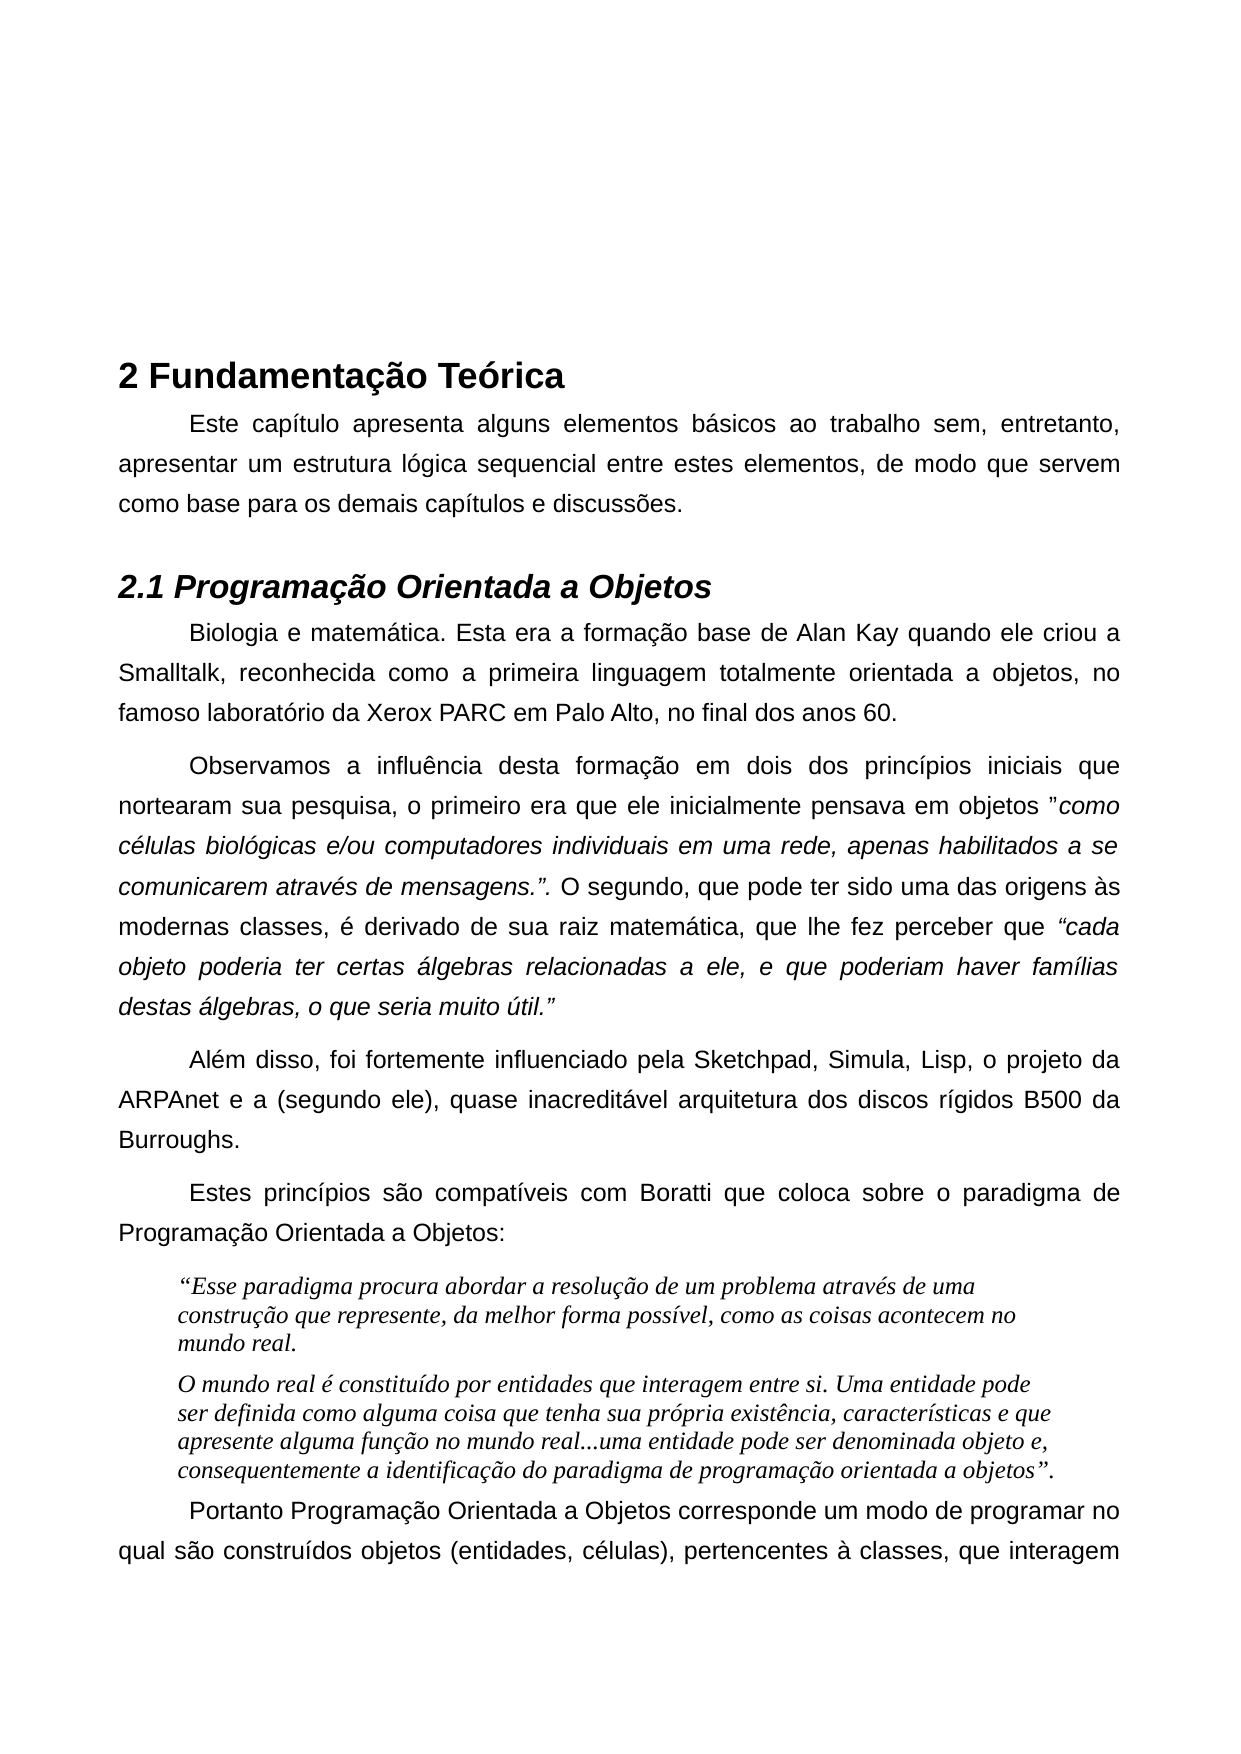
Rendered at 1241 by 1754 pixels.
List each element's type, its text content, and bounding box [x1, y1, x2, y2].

text Estes princípios são compatíveis com Boratti que coloca sobre o paradigma de Programação Orientada a Objetos: [118, 1178, 1122, 1247]
text Este capítulo apresenta alguns elementos básicos ao trabalho sem, entretanto, apresentar um estrutura lógica sequencial entre estes elementos, de modo que servem como base para os demais capítulos e discussões. [118, 409, 1122, 518]
text Portanto Programação Orientada a Objetos corresponde um modo de programar no qual são construídos objetos (entidades, células), pertencentes à classes, que interagem [118, 1496, 1122, 1565]
subtitle 2.1 Programação Orientada a Objetos [118, 567, 1122, 605]
text O mundo real é constituído por entidades que interagem entre si. Uma entidade pode ser definida como alguma coisa que tenha sua própria existência, características e que apresente alguma função no mundo real...uma entidade pode ser denominada objeto e, consequentemente a identificação do paradigma de programação orientada a objetos”. [177, 1369, 1063, 1484]
text Biologia e matemática. Esta era a formação base de Alan Kay quando ele criou a Smalltalk, reconhecida como a primeira linguagem totalmente orientada a objetos, no famoso laboratório da Xerox PARC em Palo Alto, no final dos anos 60. [118, 618, 1122, 727]
text “Esse paradigma procura abordar a resolução de um problema através de uma construção que represente, da melhor forma possível, como as coisas acontecem no mundo real. [177, 1271, 1063, 1357]
text Além disso, foi fortemente influenciado pela Sketchpad, Simula, Lisp, o projeto da ARPAnet e a (segundo ele), quase inacreditável arquitetura dos discos rígidos B500 da Burroughs. [118, 1045, 1122, 1154]
subtitle 2 Fundamentação Teórica [118, 354, 1122, 396]
text Observamos a influência desta formação em dois dos princípios iniciais que nortearam sua pesquisa, o primeiro era que ele inicialmente pensava em objetos ”como células biológicas e/ou computadores individuais em uma rede, apenas habilitados a se comunicarem através de mensagens.”. O segundo, que pode ter sido uma das origens às modernas classes, é derivado de sua raiz matemática, que lhe fez perceber que “cada objeto poderia ter certas álgebras relacionadas a ele, e que poderiam haver famílias destas álgebras, o que seria muito útil.” [118, 751, 1122, 1021]
